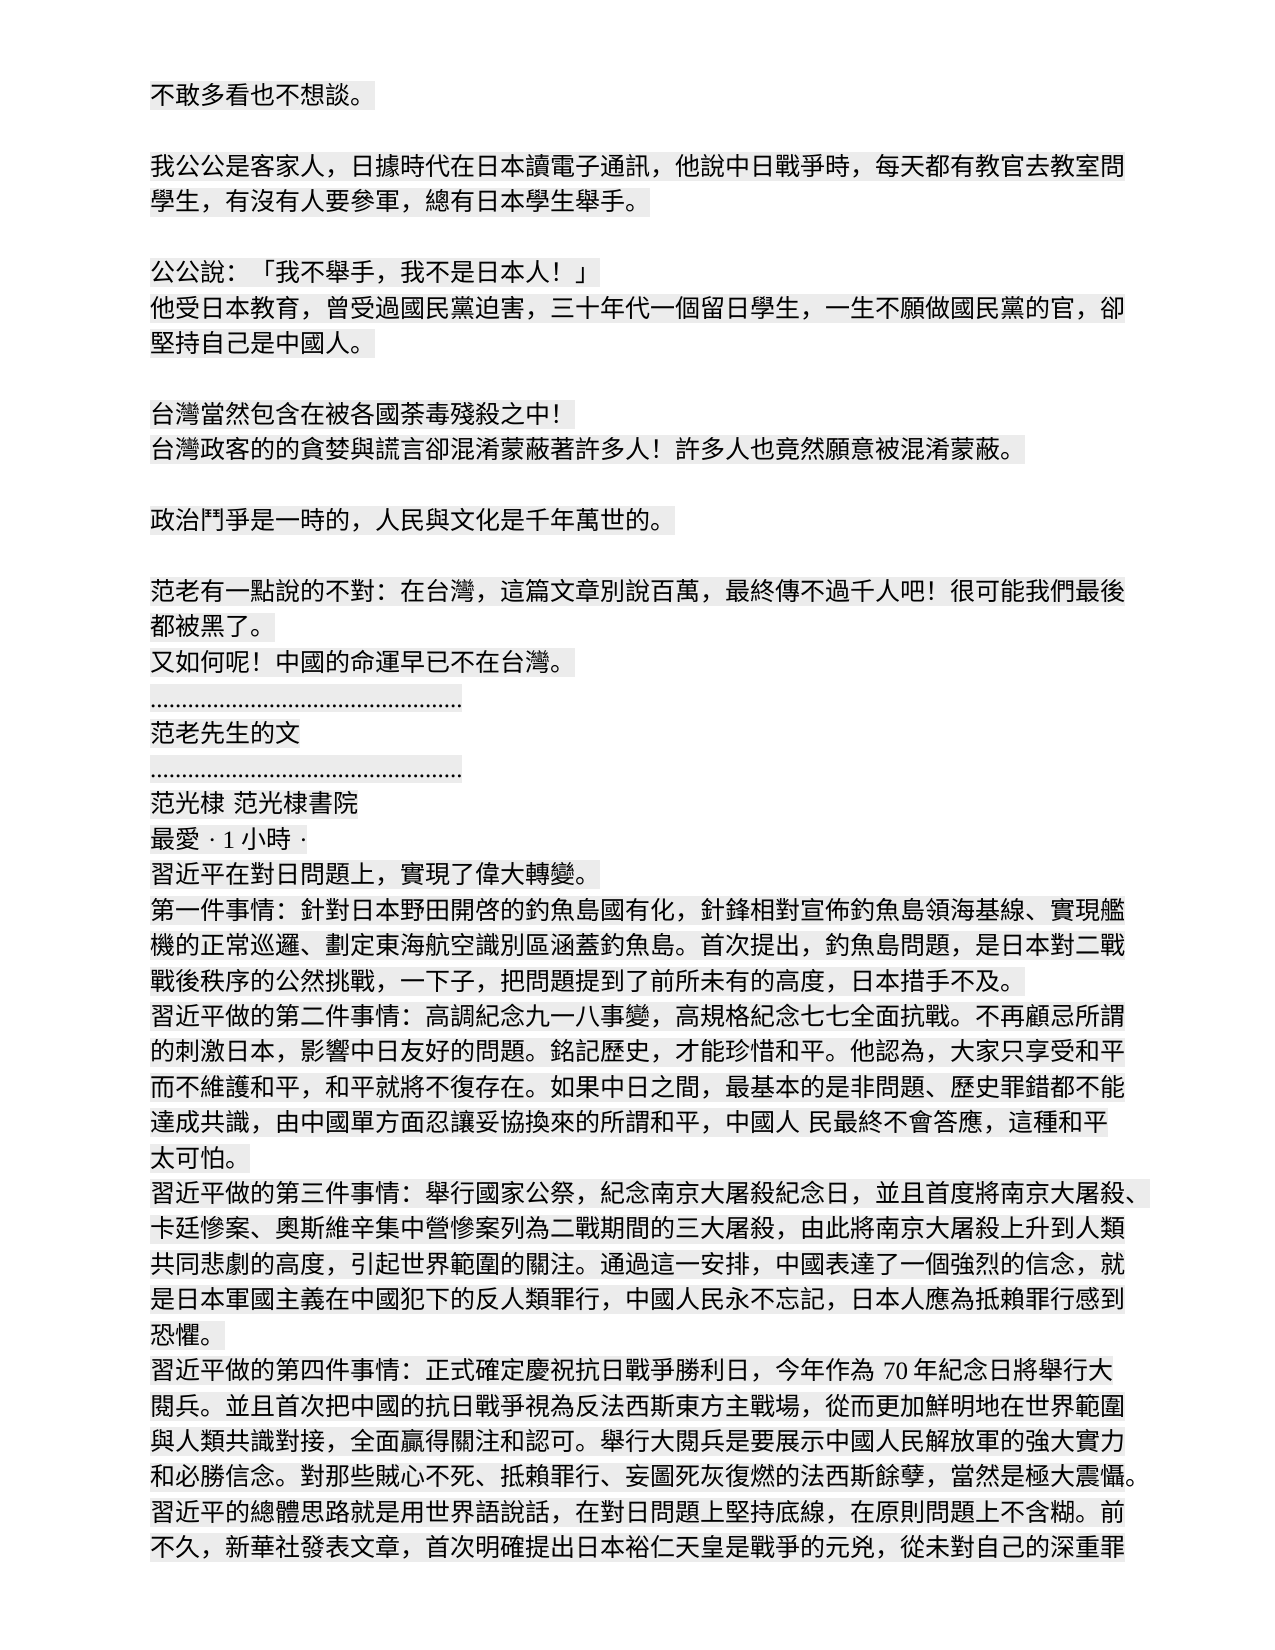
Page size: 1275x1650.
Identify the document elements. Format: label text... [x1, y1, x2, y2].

text 看了臉書上范光棣老先生的文，感慨。 我不喜歡談政治，是因為我對現代史非常不熟。 不是不想學習，而是先父母身歷的苦難，與百多年中國人被各國荼毒殘殺，我及身而受。軟弱的我，觸及現代史就身心顫抖，無能卒讀。 就我所知道的部分已經如此難以忍受，偶一思及就是撕心裂肺的痛。 不敢多看也不想談。 我公公是客家人，日據時代在日本讀電子通訊，他說中日戰爭時，每天都有教官去教室問學生，有沒有人要參軍，總有日本學生舉手。 公公說：「我不舉手，我不是日本人！」 他受日本教育，曾受過國民黨迫害，三十年代一個留日學生，一生不願做國民黨的官，卻堅持自己是中國人。 台灣當然包含在被各國荼毒殘殺之中！ 台灣政客的的貪婪與謊言卻混淆蒙蔽著許多人！許多人也竟然願意被混淆蒙蔽。 政治鬥爭是一時的，人民與文化是千年萬世的。 范老有一點說的不對：在台灣，這篇文章別說百萬，最終傳不過千人吧！很可能我們最後都被黑了。 又如何呢！中國的命運早已不在台灣。 .................................................. 范老先生的文 .................................................. 范光棣 范光棣書院 最愛 · 1 小時 · 習近平在對日問題上，實現了偉大轉變。 第一件事情：針對日本野田開啓的釣魚島國有化，針鋒相對宣佈釣魚島領海基線、實現艦機的正常巡邏、劃定東海航空識別區涵蓋釣魚島。首次提出，釣魚島問題，是日本對二戰戰後秩序的公然挑戰，一下子，把問題提到了前所未有的高度，日本措手不及。 習近平做的第二件事情：高調紀念九一八事變，高規格紀念七七全面抗戰。不再顧忌所謂的刺激日本，影響中日友好的問題。銘記歷史，才能珍惜和平。他認為，大家只享受和平而不維護和平，和平就將不復存在。如果中日之間，最基本的是非問題、歷史罪錯都不能達成共識，由中國單方面忍讓妥協換來的所謂和平，中國人 民最終不會答應，這種和平太可怕。 習近平做的第三件事情：舉行國家公祭，紀念南京大屠殺紀念日，並且首度將南京大屠殺、卡廷慘案、奧斯維辛集中營慘案列為二戰期間的三大屠殺，由此將南京大屠殺上升到人類共同悲劇的高度，引起世界範圍的關注。通過這一安排，中國表達了一個強烈的信念，就是日本軍國主義在中國犯下的反人類罪行，中國人民永不忘記，日本人應為抵賴罪行感到恐懼。 習近平做的第四件事情：正式確定慶祝抗日戰爭勝利日，今年作為 70年紀念日將舉行大閱兵。並且首次把中國的抗日戰爭視為反法西斯東方主戰場，從而更加鮮明地在世界範圍與人類共識對接，全面贏得關注和認可。舉行大閱兵是要展示中國人民解放軍的強大實力和必勝信念。對那些賊心不死、抵賴罪行、妄圖死灰復燃的法西斯餘孽，當然是極大震懾。 習近平的總體思路就是用世界語說話，在對日問題上堅持底線，在原則問題上不含糊。前不久，新華社發表文章，首次明確提出日本裕仁天皇是戰爭的元兇，從未對自己的深重罪孽向中國人民謝罪。這體現了習近平的戰略思維，也是中國做的第五件大事。 幾十年來，由於美國老大選擇了包庇天皇，西方對追究天皇罪責幾乎是一個學術禁區，日美主流歷史學者和官方也是三緘其口。中國呢？考慮到天皇保留是既成事實，天皇又涉及到全體日本人民的感情，所以也避談天皇責任。可是中國的巨大善意和原諒，沒有得到回報。 對一個不承認南京大屠殺，不顧及 13億中國人民感情的小日本，有必要給天皇這個戰爭首犯保留面子嗎？所以，中國正式提出天皇戰爭責任的問題，是一聲春雷，是對日政策的重大突破。這意味著，關於中日問題的最後一個禁區打破了。 中國決定自己來解決中日恩怨。中國的決心不指望任何人，在原則問題上甚至不會顧及日本全民的態度，以前所未有的強勢來敲打日本。 讓中國人民銘記歷史的真正原因。 如果這篇文章沒有幾百萬的傳發，中國人就真的失敗了！ 讓我們行動起來，各傳發 20人，打贏這場沒有硝煙的戰爭！ [150, 75, 1125, 1562]
